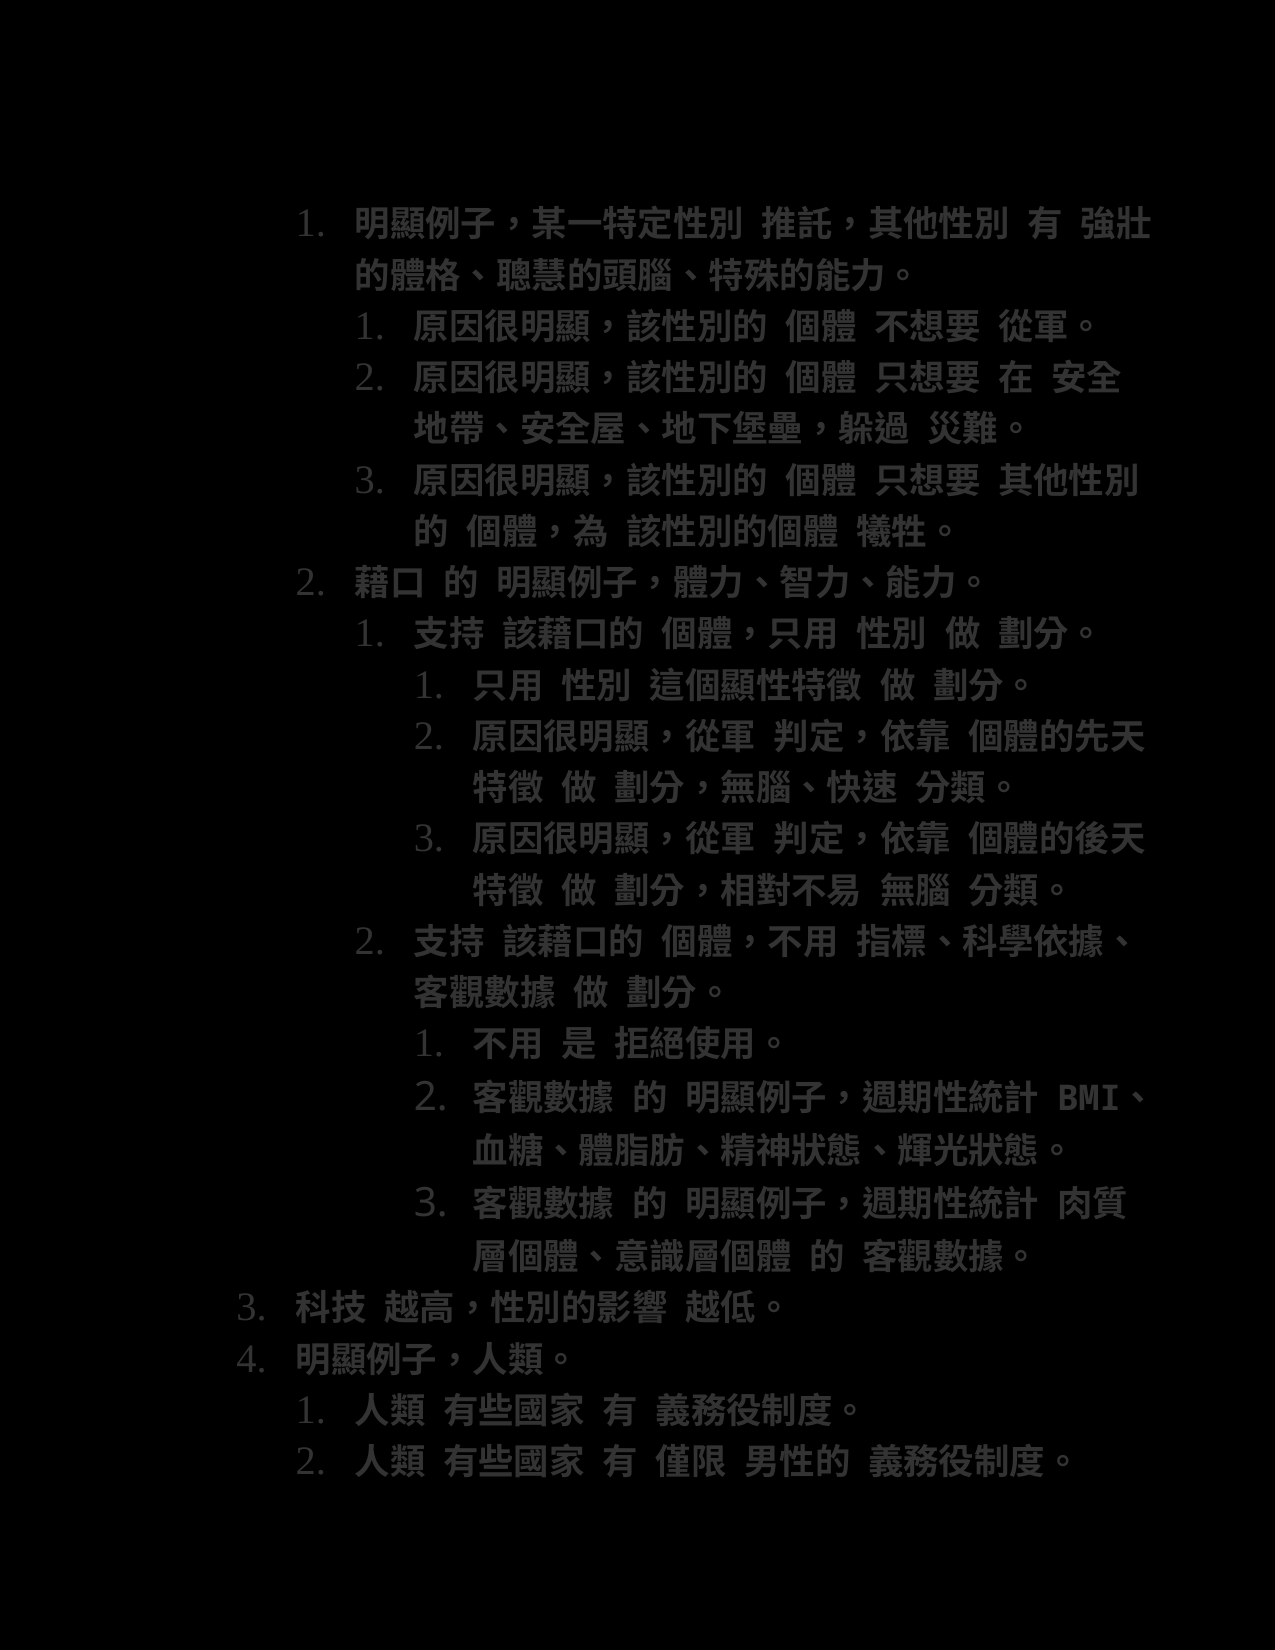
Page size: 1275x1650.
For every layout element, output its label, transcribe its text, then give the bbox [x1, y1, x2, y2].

list 科技 越高，性別的影響 越低。 [236, 1280, 1157, 1331]
list 明顯例子，某一特定性別 推託，其他性別 有 強壯的體格、聰慧的頭腦、特殊的能力。 [295, 196, 1157, 298]
list 支持 該藉口的 個體，只用 性別 做 劃分。 [354, 606, 1157, 657]
list 原因很明顯，從軍 判定，依靠 個體的先天特徵 做 劃分，無腦、快速 分類。 [413, 708, 1157, 811]
list 藉口 的 明顯例子，體力、智力、能力。 [295, 554, 1157, 606]
list 明顯例子，人類。 [236, 1331, 1157, 1382]
list 原因很明顯，該性別的 個體 不想要 從軍。 [354, 298, 1157, 349]
list 不用 是 拒絕使用。 [413, 1016, 1157, 1067]
list 支持 該藉口的 個體，不用 指標、科學依據、客觀數據 做 劃分。 [354, 913, 1157, 1016]
list 原因很明顯，該性別的 個體 只想要 在 安全地帶、安全屋、地下堡壘，躲過 災難。 [354, 349, 1157, 452]
list 原因很明顯，從軍 判定，依靠 個體的後天特徵 做 劃分，相對不易 無腦 分類。 [413, 811, 1157, 913]
list 客觀數據 的 明顯例子，週期性統計 肉質層個體、意識層個體 的 客觀數據。 [413, 1173, 1157, 1280]
list 客觀數據 的 明顯例子，週期性統計 BMI、血糖、體脂肪、精神狀態、輝光狀態。 [413, 1067, 1157, 1173]
list 人類 有些國家 有 僅限 男性的 義務役制度。 [295, 1433, 1157, 1485]
list 原因很明顯，該性別的 個體 只想要 其他性別的 個體，為 該性別的個體 犧牲。 [354, 452, 1157, 554]
list 只用 性別 這個顯性特徵 做 劃分。 [413, 657, 1157, 708]
list 人類 有些國家 有 義務役制度。 [295, 1382, 1157, 1433]
